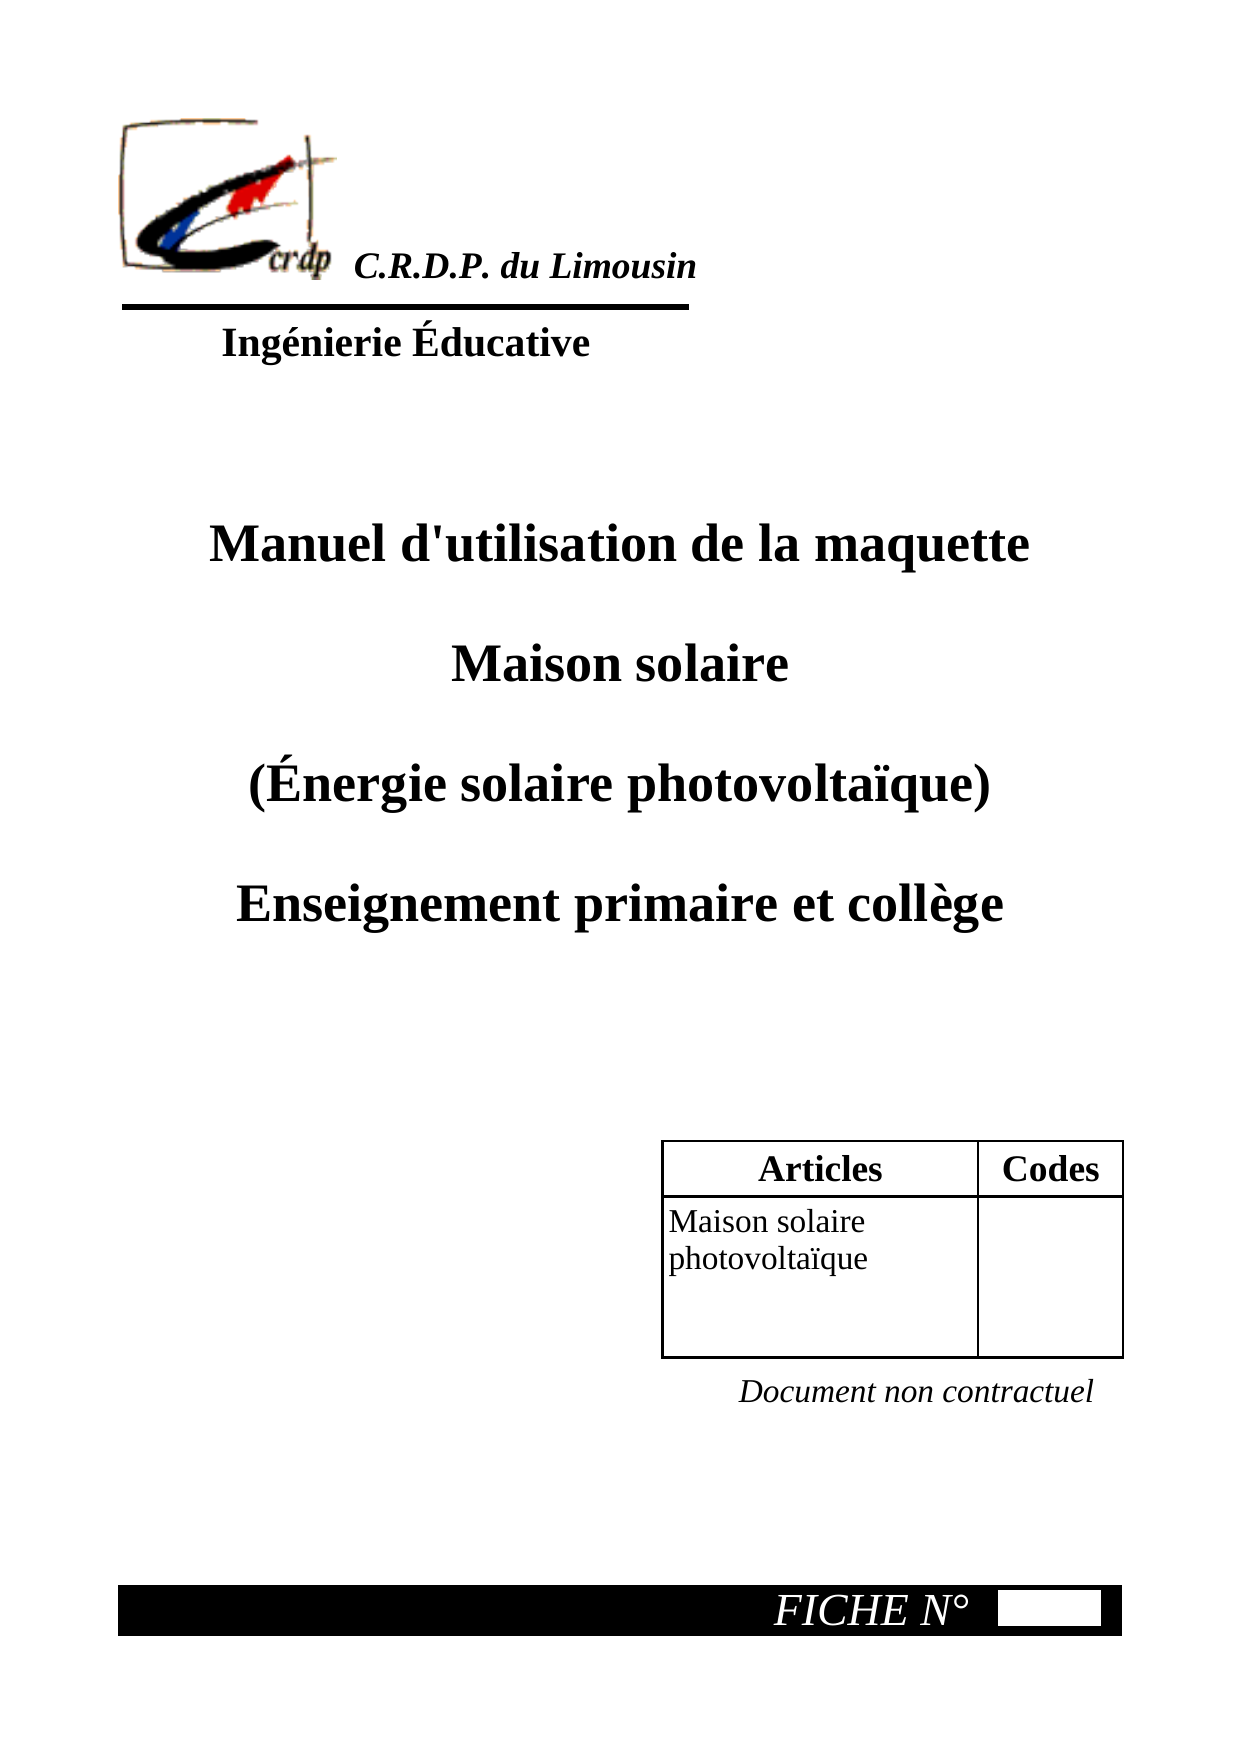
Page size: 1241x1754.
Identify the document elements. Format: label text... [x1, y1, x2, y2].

text C.R.D.P. du Limousin [118, 245, 1122, 287]
text Manuel d'utilisation de la maquette [118, 513, 1122, 573]
text Enseignement primaire et collège [118, 873, 1122, 933]
text Ingénierie Éducative [118, 319, 1122, 365]
table_header Articles [664, 1142, 977, 1195]
table_cell Maison solaire photovoltaïque [664, 1198, 977, 1356]
table_header Codes [979, 1142, 1122, 1195]
table_cell [979, 1198, 1122, 1356]
text Document non contractuel [118, 1372, 1122, 1409]
text (Énergie solaire photovoltaïque) [118, 753, 1122, 813]
text Maison solaire [118, 633, 1122, 693]
picture [118, 118, 337, 280]
